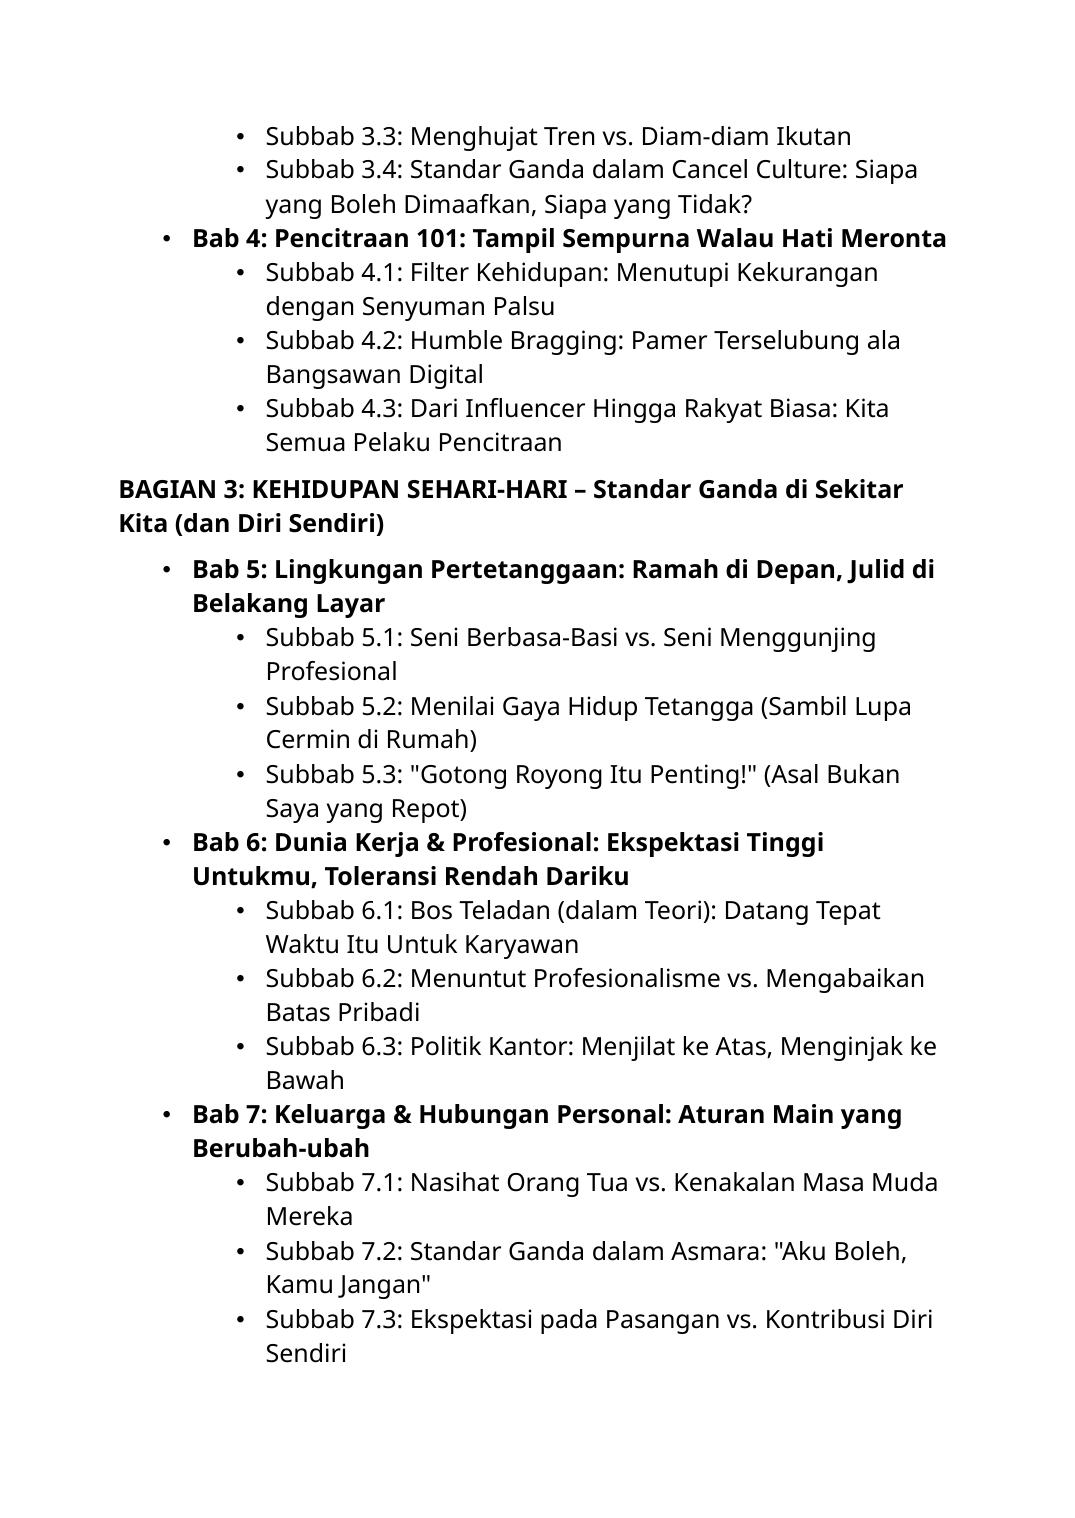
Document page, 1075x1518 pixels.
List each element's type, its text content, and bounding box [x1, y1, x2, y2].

list Subbab 4.3: Dari Influencer Hingga Rakyat Biasa: Kita Semua Pelaku Pencitraan [236, 391, 957, 459]
list Subbab 4.2: Humble Bragging: Pamer Terselubung ala Bangsawan Digital [236, 322, 957, 391]
list Subbab 7.1: Nasihat Orang Tua vs. Kenakalan Masa Muda Mereka [236, 1165, 957, 1233]
list Bab 6: Dunia Kerja & Profesional: Ekspektasi Tinggi Untukmu, Toleransi Rendah Dariku [162, 824, 957, 892]
list Subbab 6.3: Politik Kantor: Menjilat ke Atas, Menginjak ke Bawah [236, 1029, 957, 1097]
list Subbab 3.4: Standar Ganda dalam Cancel Culture: Siapa yang Boleh Dimaafkan, Siapa yang Tidak? [236, 152, 957, 220]
list Subbab 5.2: Menilai Gaya Hidup Tetangga (Sambil Lupa Cermin di Rumah) [236, 688, 957, 756]
list Subbab 4.1: Filter Kehidupan: Menutupi Kekurangan dengan Senyuman Palsu [236, 254, 957, 322]
list Subbab 6.1: Bos Teladan (dalam Teori): Datang Tepat Waktu Itu Untuk Karyawan [236, 892, 957, 961]
list Bab 5: Lingkungan Pertetanggaan: Ramah di Depan, Julid di Belakang Layar [162, 552, 957, 620]
list Subbab 7.3: Ekspektasi pada Pasangan vs. Kontribusi Diri Sendiri [236, 1301, 957, 1369]
list Subbab 5.1: Seni Berbasa-Basi vs. Seni Menggunjing Profesional [236, 620, 957, 688]
list Bab 4: Pencitraan 101: Tampil Sempurna Walau Hati Meronta [162, 220, 957, 254]
list Bab 7: Keluarga & Hubungan Personal: Aturan Main yang Berubah-ubah [162, 1097, 957, 1165]
list Subbab 5.3: "Gotong Royong Itu Penting!" (Asal Bukan Saya yang Repot) [236, 756, 957, 824]
list Subbab 6.2: Menuntut Profesionalisme vs. Mengabaikan Batas Pribadi [236, 961, 957, 1029]
text BAGIAN 3: KEHIDUPAN SEHARI-HARI – Standar Ganda di Sekitar Kita (dan Diri Sendiri) [118, 471, 957, 539]
list Subbab 7.2: Standar Ganda dalam Asmara: "Aku Boleh, Kamu Jangan" [236, 1233, 957, 1301]
list Subbab 3.3: Menghujat Tren vs. Diam-diam Ikutan [236, 118, 957, 152]
